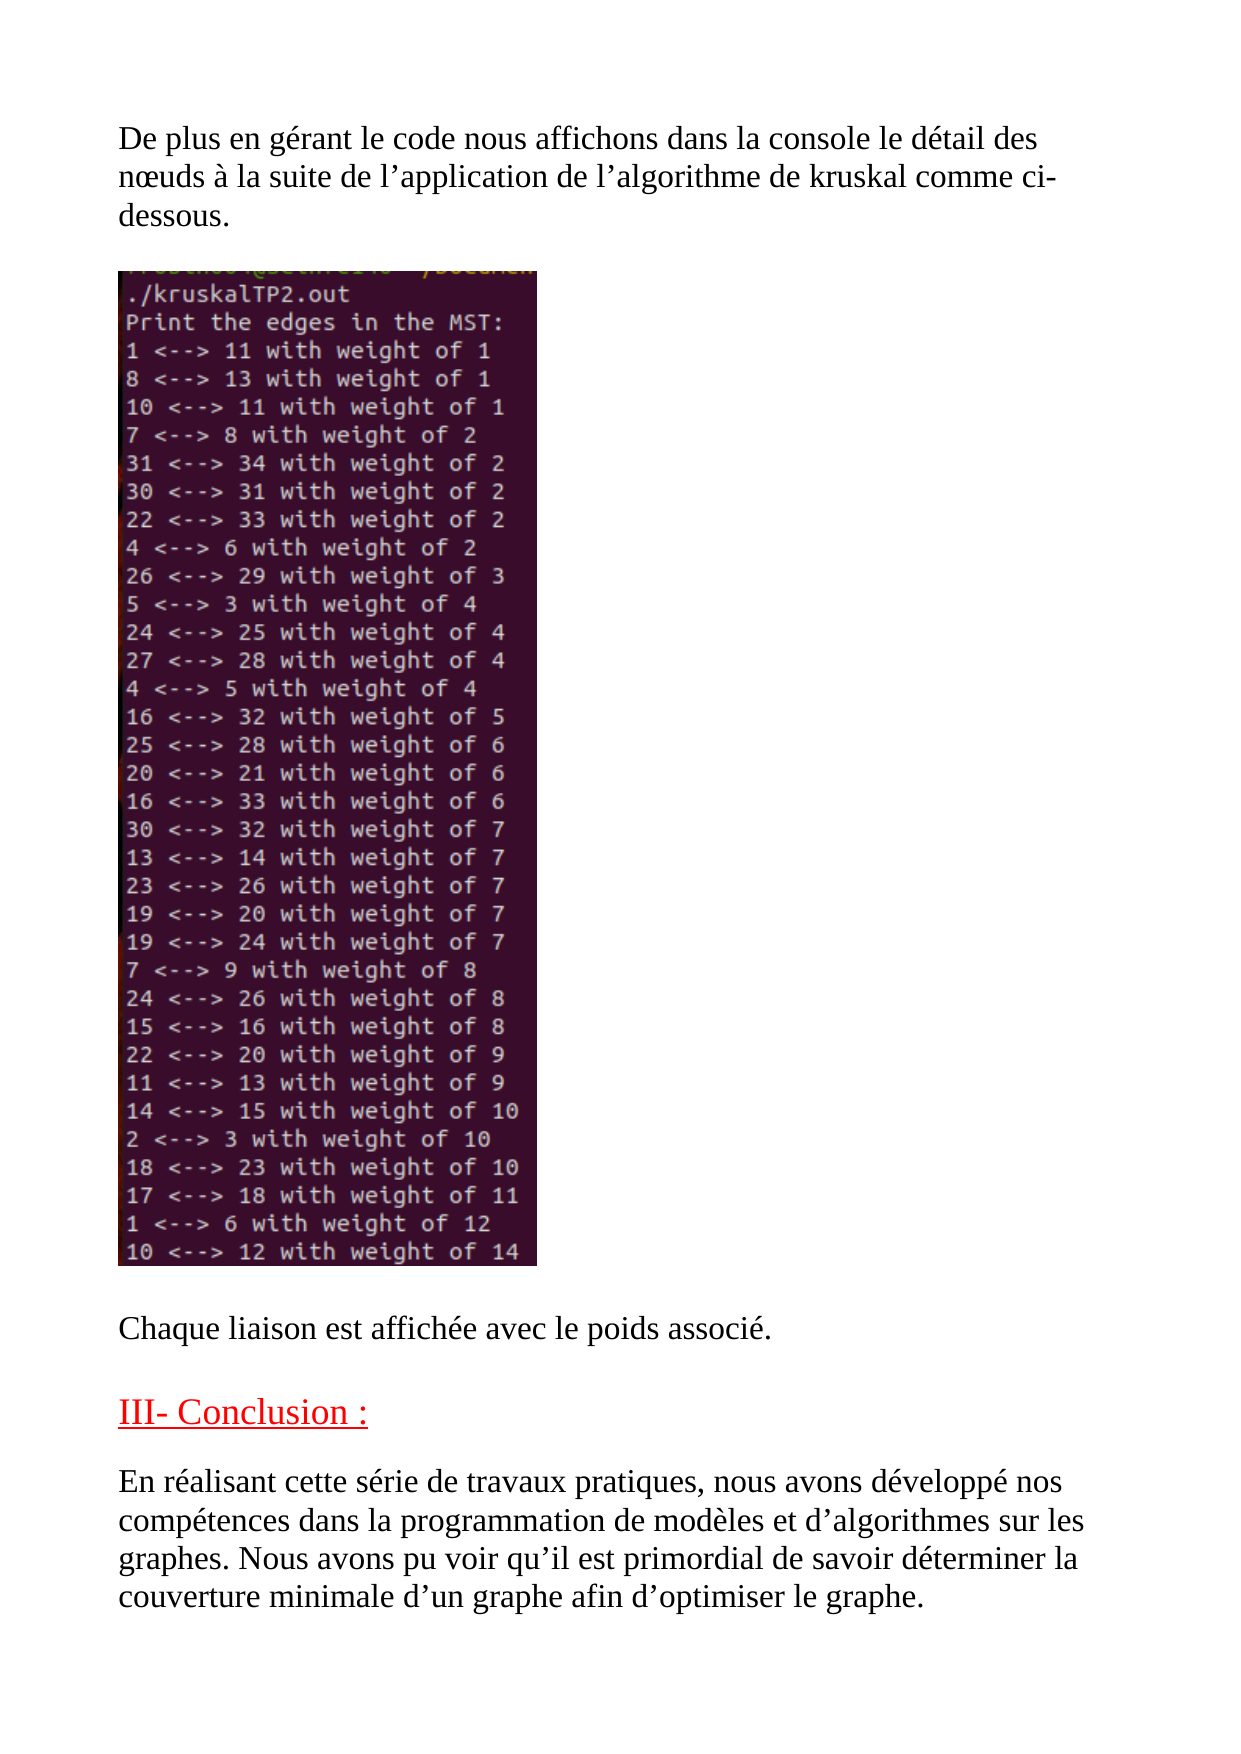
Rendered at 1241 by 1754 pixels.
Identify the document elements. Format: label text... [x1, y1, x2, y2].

text De plus en gérant le code nous affichons dans la console le détail des nœuds à la suite de l’application de l’algorithme de kruskal comme ci-dessous. [118, 118, 1122, 233]
text Chaque liaison est affichée avec le poids associé. [118, 1308, 1122, 1347]
text En réalisant cette série de travaux pratiques, nous avons développé nos compétences dans la programmation de modèles et d’algorithmes sur les graphes. Nous avons pu voir qu’il est primordial de savoir déterminer la couverture minimale d’un graphe afin d’optimiser le graphe. [118, 1462, 1122, 1615]
text III- Conclusion : [118, 1390, 1122, 1433]
